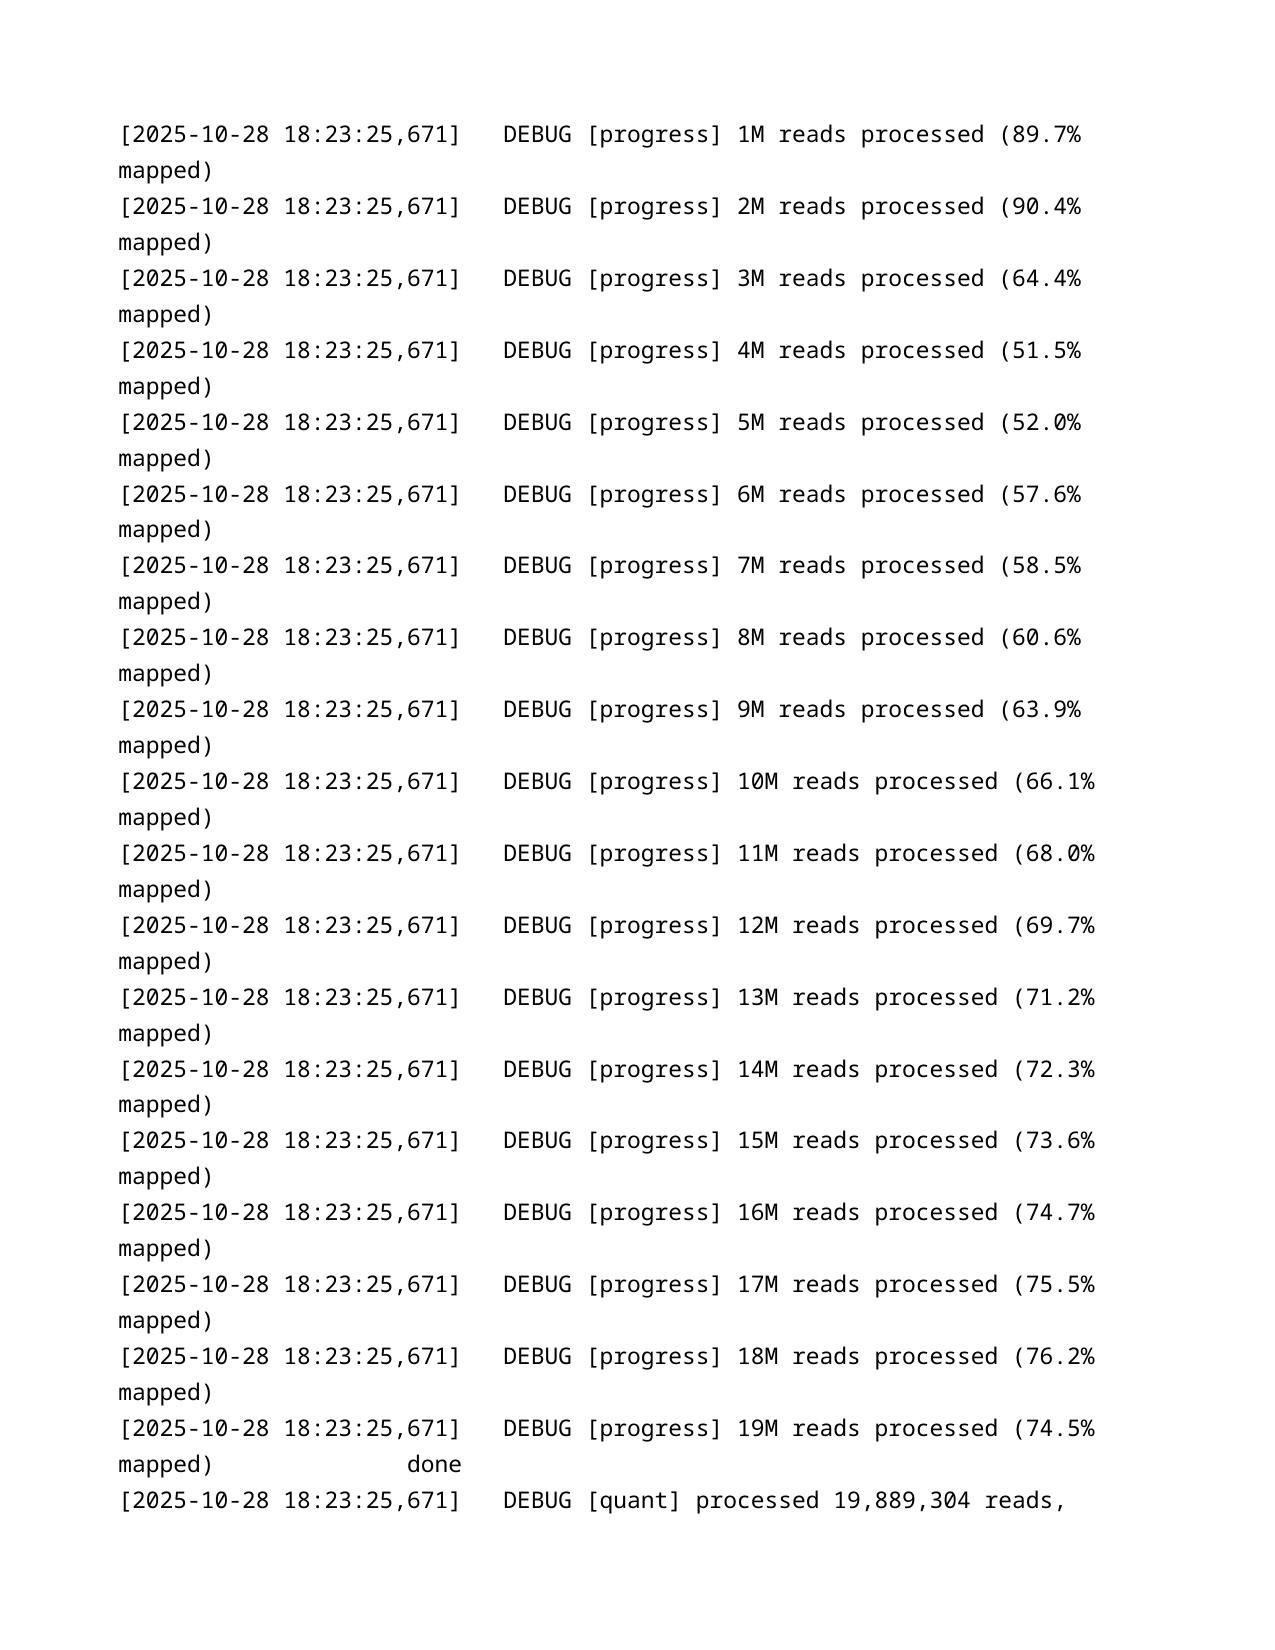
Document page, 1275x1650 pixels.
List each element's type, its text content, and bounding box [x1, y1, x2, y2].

text [2025-10-28 18:23:25,671] DEBUG [progress] 1M reads processed (89.7% mapped) [2025-10-28 18:23:25,671] DEBUG [progress] 2M reads processed (90.4% mapped) [2025-10-28 18:23:25,671] DEBUG [progress] 3M reads processed (64.4% mapped) [2025-10-28 18:23:25,671] DEBUG [progress] 4M reads processed (51.5% mapped) [2025-10-28 18:23:25,671] DEBUG [progress] 5M reads processed (52.0% mapped) [2025-10-28 18:23:25,671] DEBUG [progress] 6M reads processed (57.6% mapped) [2025-10-28 18:23:25,671] DEBUG [progress] 7M reads processed (58.5% mapped) [2025-10-28 18:23:25,671] DEBUG [progress] 8M reads processed (60.6% mapped) [2025-10-28 18:23:25,671] DEBUG [progress] 9M reads processed (63.9% mapped) [2025-10-28 18:23:25,671] DEBUG [progress] 10M reads processed (66.1% mapped) [2025-10-28 18:23:25,671] DEBUG [progress] 11M reads processed (68.0% mapped) [2025-10-28 18:23:25,671] DEBUG [progress] 12M reads processed (69.7% mapped) [2025-10-28 18:23:25,671] DEBUG [progress] 13M reads processed (71.2% mapped) [2025-10-28 18:23:25,671] DEBUG [progress] 14M reads processed (72.3% mapped) [2025-10-28 18:23:25,671] DEBUG [progress] 15M reads processed (73.6% mapped) [2025-10-28 18:23:25,671] DEBUG [progress] 16M reads processed (74.7% mapped) [2025-10-28 18:23:25,671] DEBUG [progress] 17M reads processed (75.5% mapped) [2025-10-28 18:23:25,671] DEBUG [progress] 18M reads processed (76.2% mapped) [2025-10-28 18:23:25,671] DEBUG [progress] 19M reads processed (74.5% mapped) done [2025-10-28 18:23:25,671] DEBUG [quant] processed 19,889,304 reads, [118, 118, 1157, 1515]
